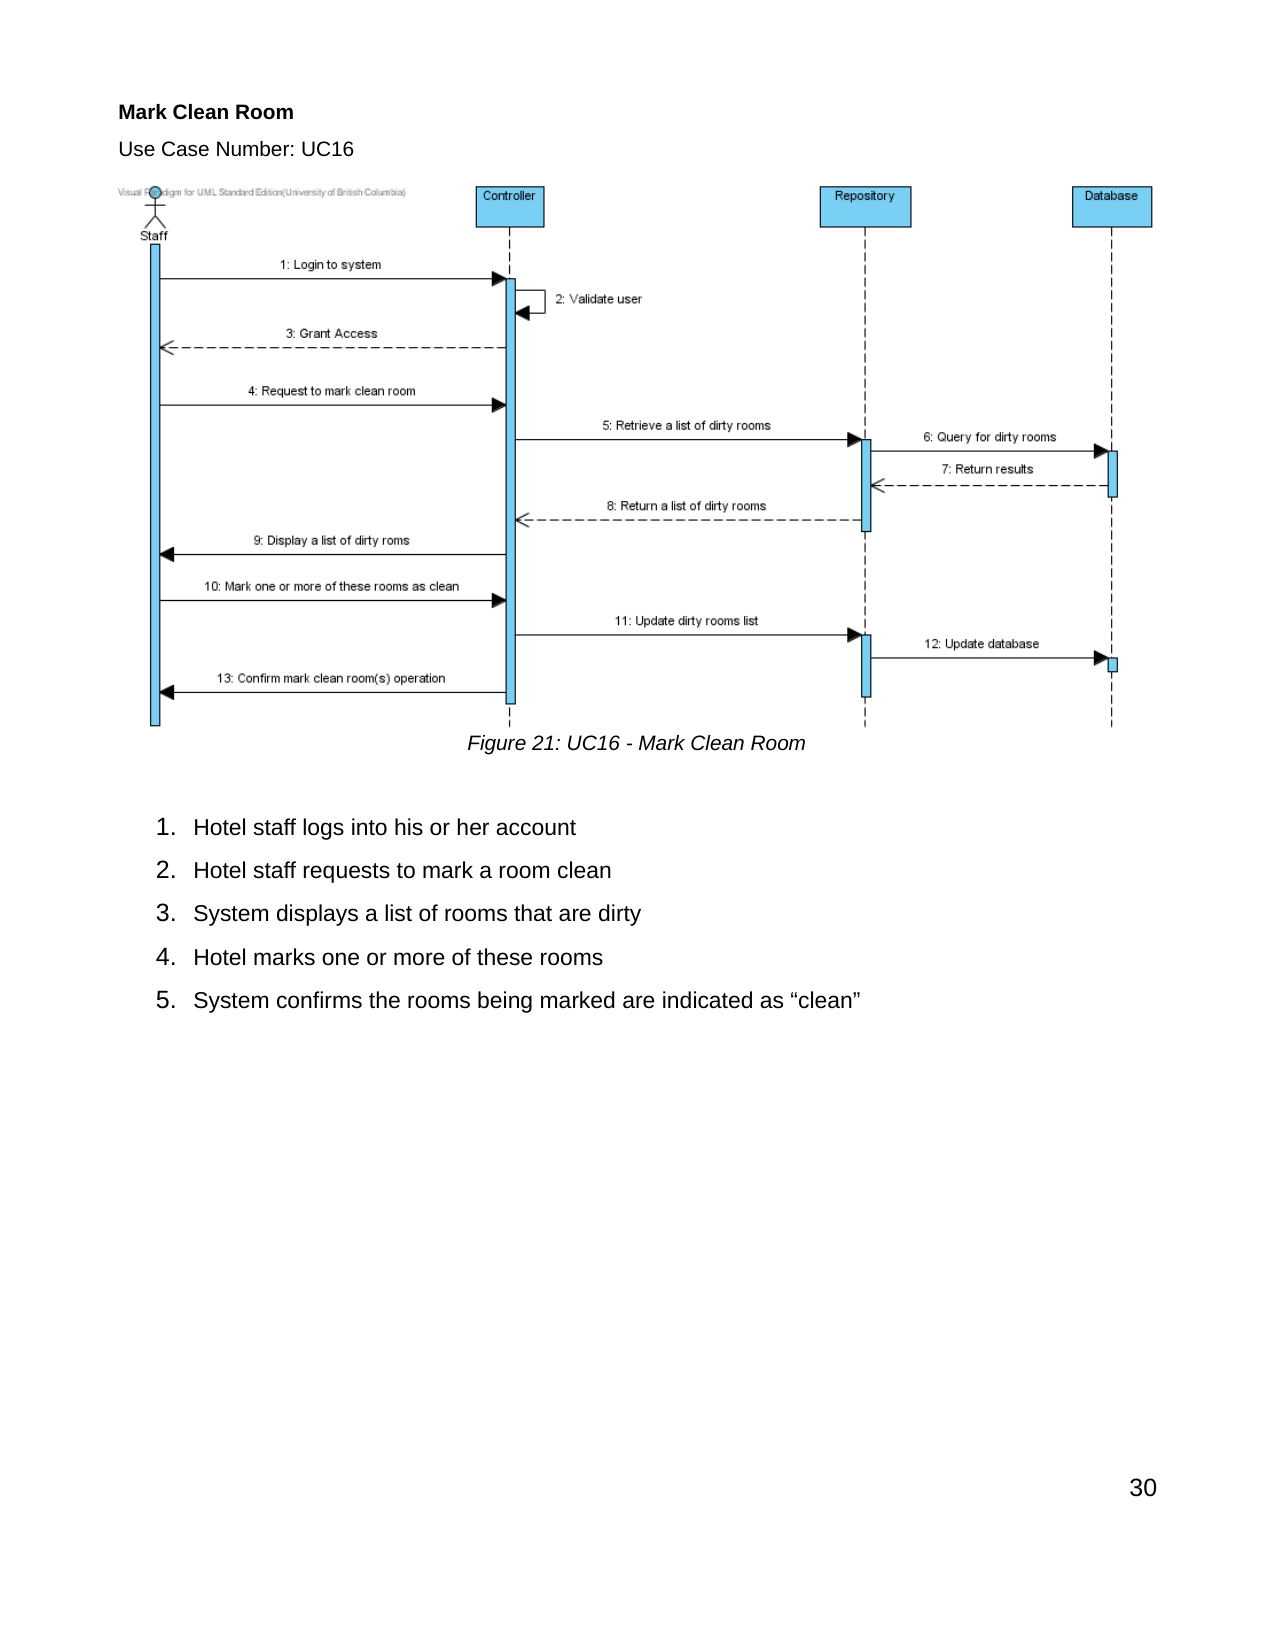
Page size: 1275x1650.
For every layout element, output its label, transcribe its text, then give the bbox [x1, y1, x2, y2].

list System confirms the rooms being marked are indicated as “clean” [156, 985, 1157, 1013]
list Hotel marks one or more of these rooms [156, 942, 1157, 970]
list Hotel staff requests to mark a room clean [156, 855, 1157, 884]
text Figure 21: UC16 - Mark Clean Room [118, 731, 1157, 755]
subtitle Mark Clean Room [118, 100, 1157, 124]
list Hotel staff logs into his or her account [156, 812, 1157, 841]
list System displays a list of rooms that are dirty [156, 898, 1157, 927]
text Use Case Number: UC16 [118, 136, 1157, 160]
picture [118, 185, 1157, 731]
